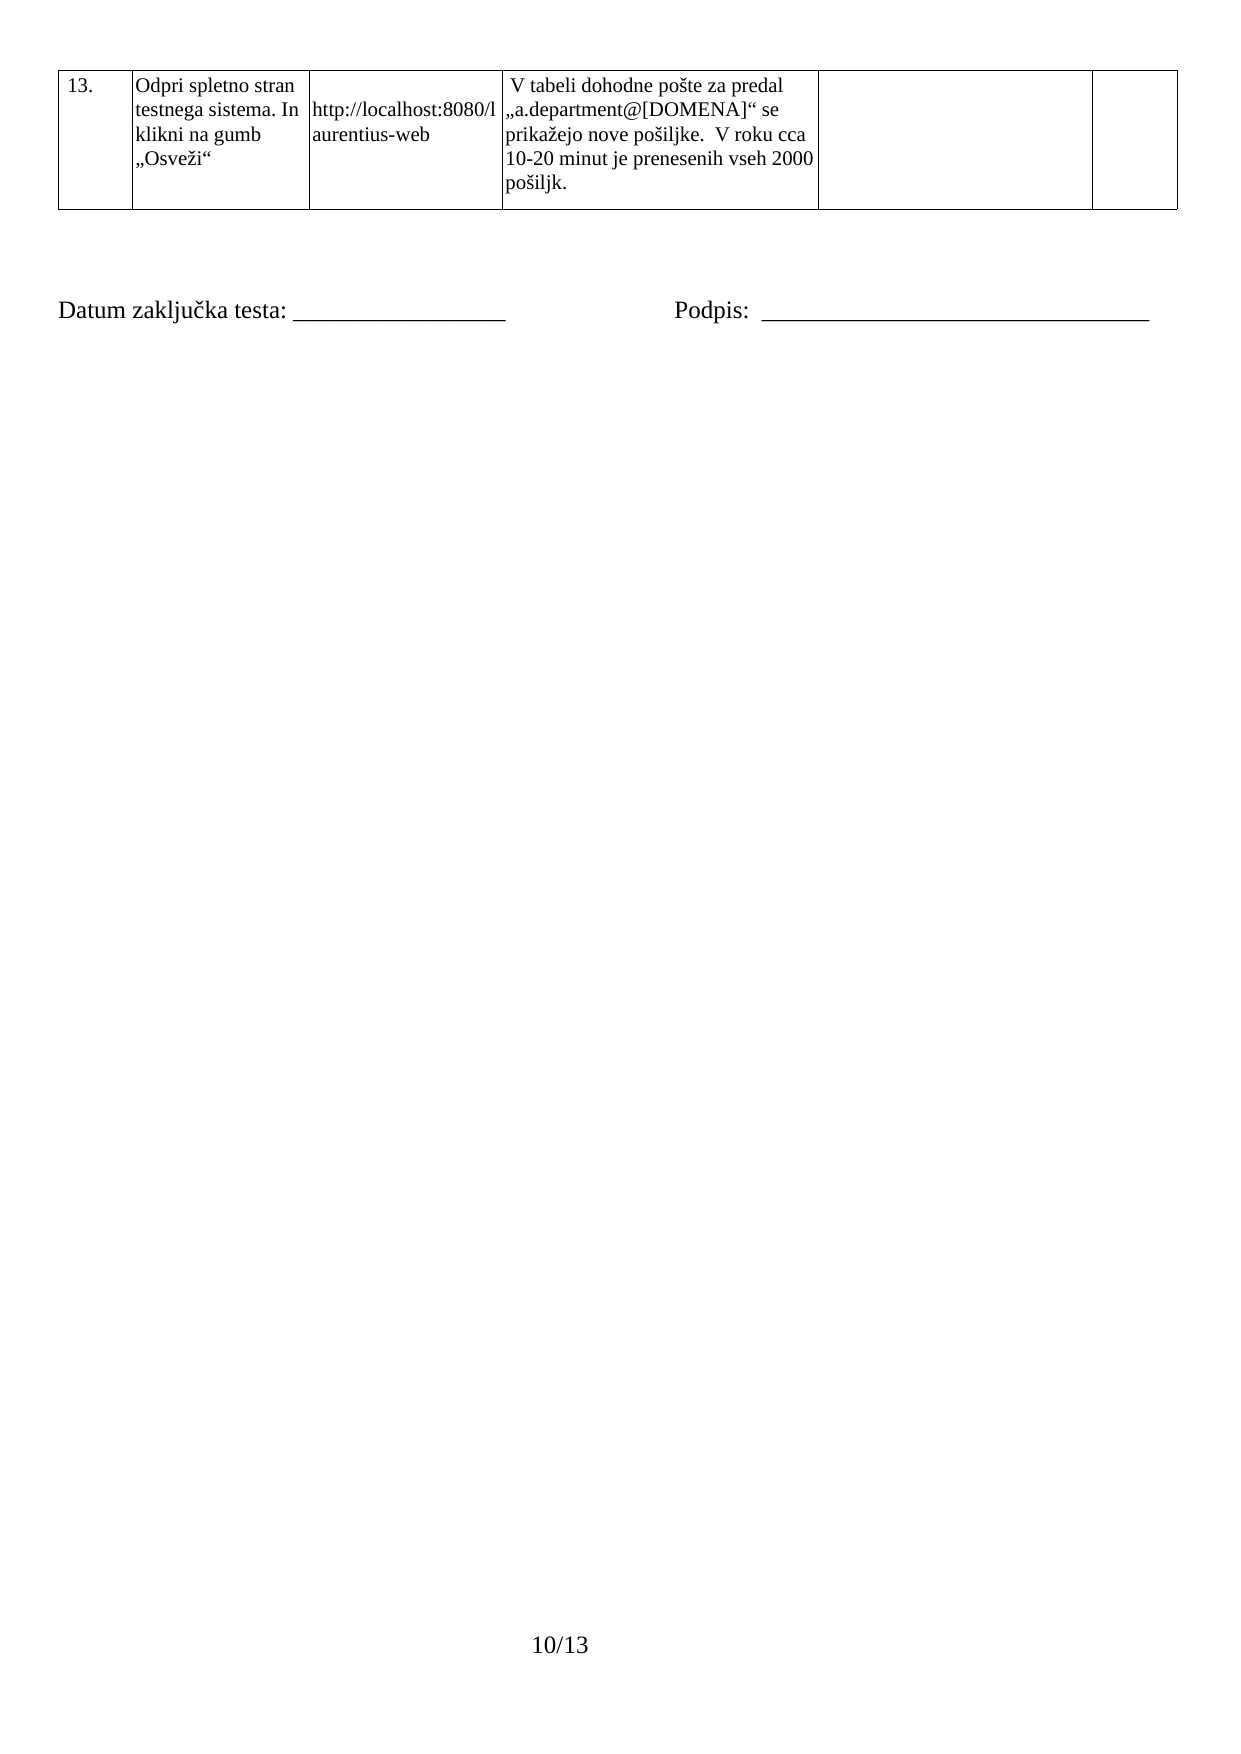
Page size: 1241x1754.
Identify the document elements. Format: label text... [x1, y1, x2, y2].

table_cell [819, 71, 1092, 209]
table_cell [1093, 71, 1177, 209]
table_cell [59, 71, 132, 209]
table_cell Odpri spletno stran testnega sistema. In klikni na gumb „Osveži“ [133, 71, 309, 209]
table_cell http://localhost:8080/laurentius-web [310, 71, 502, 209]
text Datum zaključka testa: _________________ Podpis: _______________________________ [58, 295, 1177, 324]
table_cell V tabeli dohodne pošte za predal „a.department@[DOMENA]“ se prikažejo nove pošiljke. V roku cca 10-20 minut je prenesenih vseh 2000 pošiljk. [503, 71, 818, 209]
